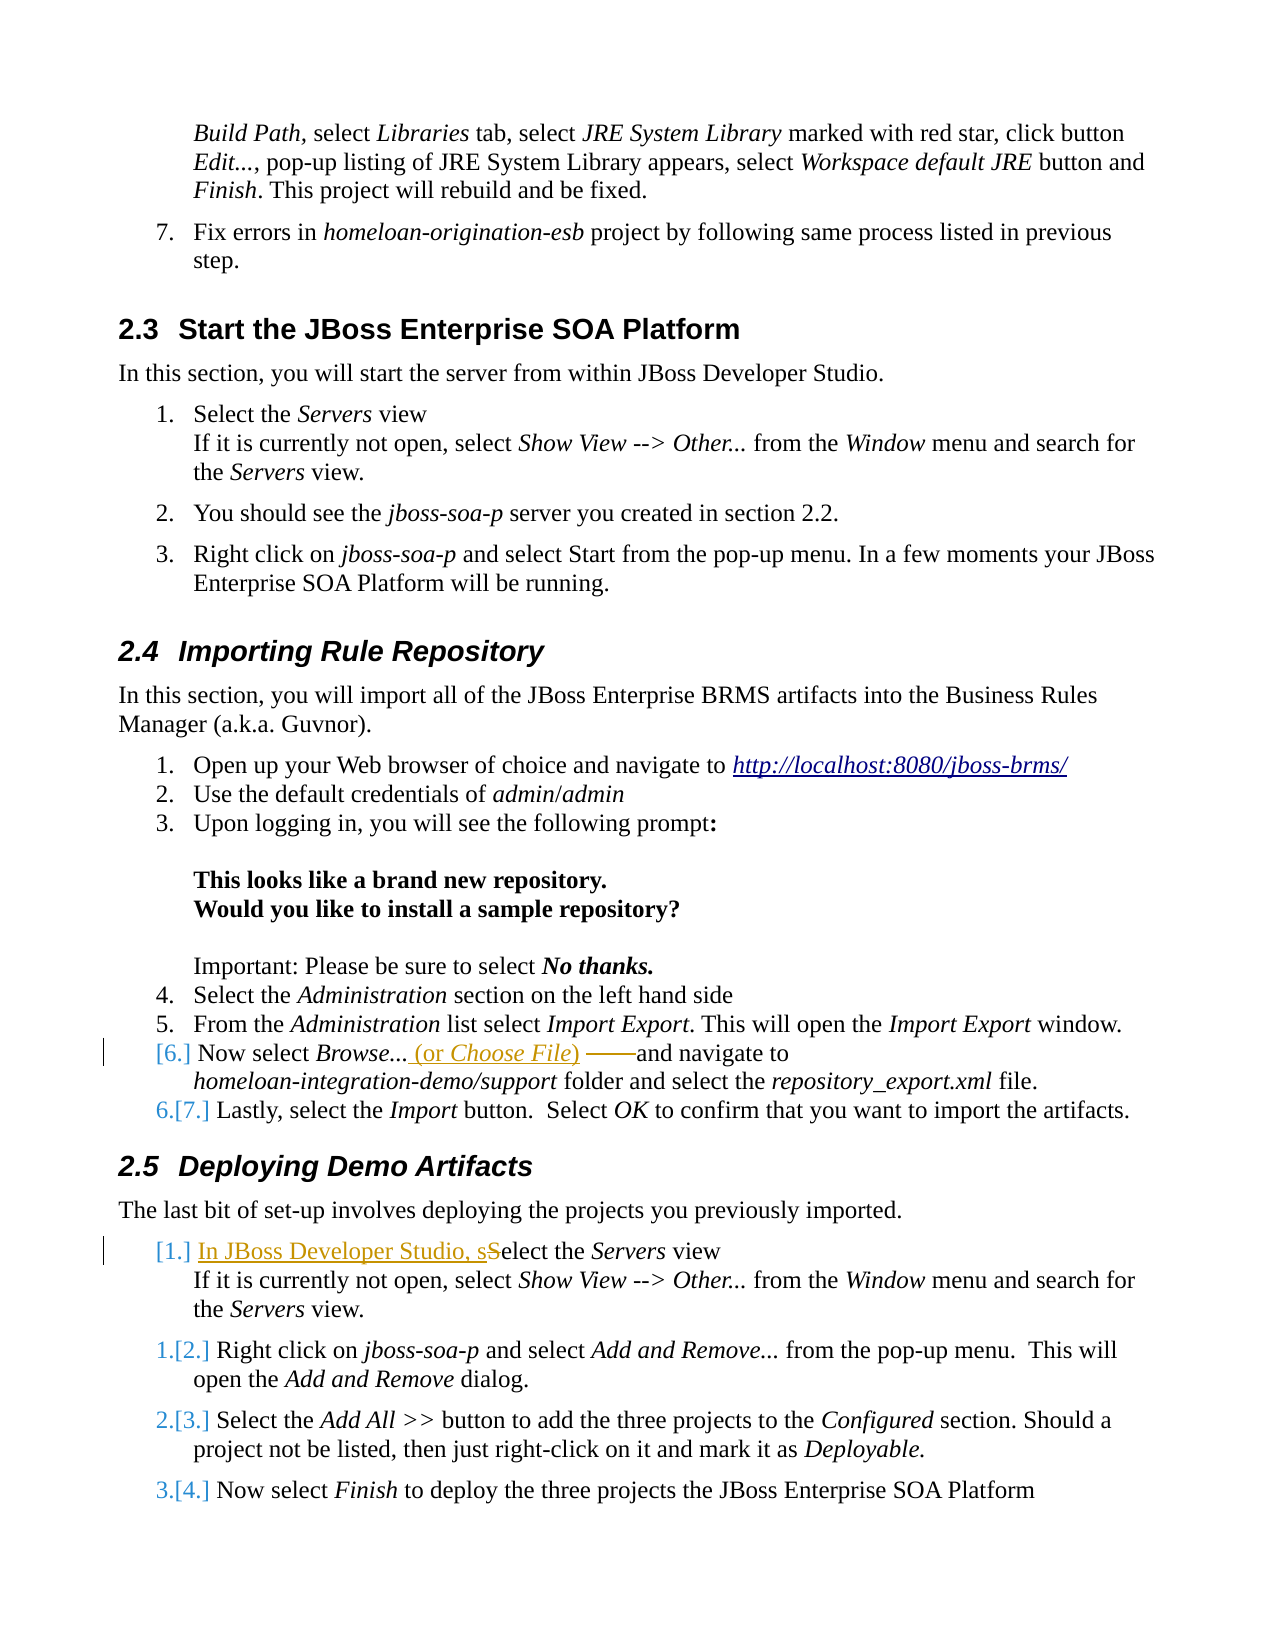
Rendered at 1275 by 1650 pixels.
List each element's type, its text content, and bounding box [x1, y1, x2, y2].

subtitle Importing Rule Repository [118, 634, 1157, 668]
text The last bit of set-up involves deploying the projects you previously imported. [118, 1195, 1157, 1224]
list Select the Administration section on the left hand side [156, 980, 1157, 1009]
list Right click on jboss-soa-p and select Add and Remove... from the pop-up menu. This will open the Add and Remove dialog. [156, 1335, 1157, 1392]
list Select the Servers view If it is currently not open, select Show View --> Other... from the Window menu and search for the Servers view. [156, 399, 1157, 485]
list Would you like to install a sample repository? Important: Please be sure to select No thanks. [156, 894, 1157, 980]
text In this section, you will import all of the JBoss Enterprise BRMS artifacts into the Business Rules Manager (a.k.a. Guvnor). [118, 680, 1157, 738]
list Now select Browse... (or Choose File) and navigate to homeloan-integration-demo/support folder and select the repository_export.xml file. [156, 1038, 1157, 1095]
list Lastly, select the Import button. Select OK to confirm that you want to import the artifacts. [156, 1095, 1157, 1124]
list Build Path, select Libraries tab, select JRE System Library marked with red star, click button Edit..., pop-up listing of JRE System Library appears, select Workspace default JRE button and Finish. This project will rebuild and be fixed. [156, 118, 1157, 204]
subtitle Deploying Demo Artifacts [118, 1149, 1157, 1182]
list Fix errors in homeloan-origination-esb project by following same process listed in previous step. [156, 217, 1157, 274]
list Use the default credentials of admin/admin [156, 779, 1157, 808]
text In this section, you will start the server from within JBoss Developer Studio. [118, 358, 1157, 387]
list Open up your Web browser of choice and navigate to http://localhost:8080/jboss-brms/ [156, 750, 1157, 779]
list Upon logging in, you will see the following prompt: This looks like a brand new repository. [156, 808, 1157, 894]
list From the Administration list select Import Export. This will open the Import Export window. [156, 1009, 1157, 1038]
list You should see the jboss-soa-p server you created in section 2.2. [156, 498, 1157, 527]
list In JBoss Developer Studio, select the Servers view If it is currently not open, select Show View --> Other... from the Window menu and search for the Servers view. [156, 1236, 1157, 1322]
list Now select Finish to deploy the three projects the JBoss Enterprise SOA Platform [156, 1475, 1157, 1504]
list Right click on jboss-soa-p and select Start from the pop-up menu. In a few moments your JBoss Enterprise SOA Platform will be running. [156, 539, 1157, 597]
subtitle Start the JBoss Enterprise SOA Platform [118, 312, 1157, 345]
list Select the Add All >> button to add the three projects to the Configured section. Should a project not be listed, then just right-click on it and mark it as Deployable. [156, 1405, 1157, 1462]
